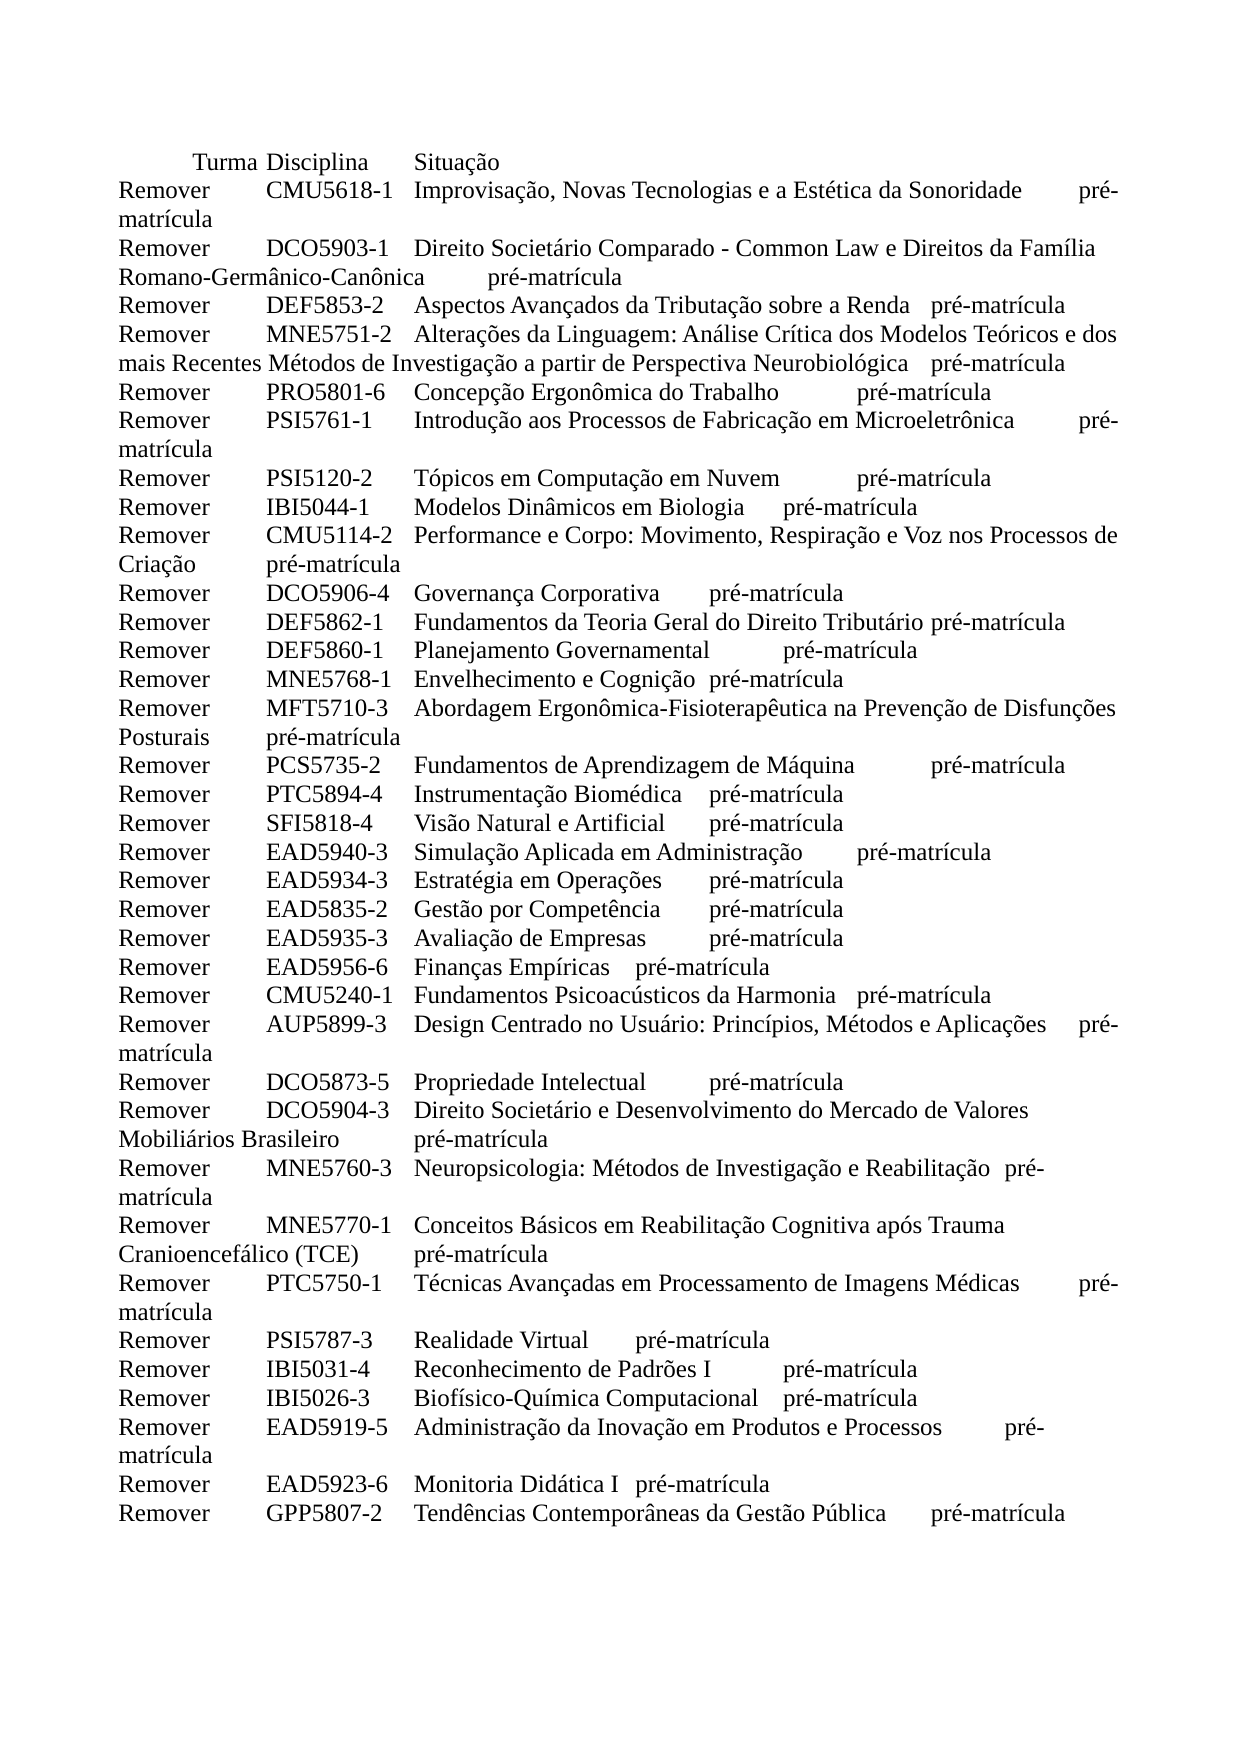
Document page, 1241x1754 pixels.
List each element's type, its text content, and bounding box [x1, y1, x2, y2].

text Remover IBI5026-3 Biofísico-Química Computacional pré-matrícula [118, 1383, 1122, 1412]
text Remover AUP5899-3 Design Centrado no Usuário: Princípios, Métodos e Aplicações pré-matrícula [118, 1009, 1122, 1067]
text Remover PSI5787-3 Realidade Virtual pré-matrícula [118, 1326, 1122, 1354]
text Remover DEF5860-1 Planejamento Governamental pré-matrícula [118, 636, 1122, 664]
text Remover MNE5751-2 Alterações da Linguagem: Análise Crítica dos Modelos Teóricos e dos mais Recentes Métodos de Investigação a partir de Perspectiva Neurobiológica pré-matrícula [118, 319, 1122, 377]
text Remover PSI5761-1 Introdução aos Processos de Fabricação em Microeletrônica pré-matrícula [118, 406, 1122, 463]
text Remover PTC5894-4 Instrumentação Biomédica pré-matrícula [118, 779, 1122, 808]
text Remover MNE5768-1 Envelhecimento e Cognição pré-matrícula [118, 664, 1122, 693]
text Remover DCO5904-3 Direito Societário e Desenvolvimento do Mercado de Valores Mobiliários Brasileiro pré-matrícula [118, 1096, 1122, 1153]
text Remover EAD5923-6 Monitoria Didática I pré-matrícula [118, 1469, 1122, 1498]
text Remover PTC5750-1 Técnicas Avançadas em Processamento de Imagens Médicas pré-matrícula [118, 1268, 1122, 1326]
text Turma Disciplina Situação [118, 147, 1122, 176]
text Remover DCO5873-5 Propriedade Intelectual pré-matrícula [118, 1067, 1122, 1096]
text Remover PCS5735-2 Fundamentos de Aprendizagem de Máquina pré-matrícula [118, 751, 1122, 779]
text Remover MNE5770-1 Conceitos Básicos em Reabilitação Cognitiva após Trauma Cranioencefálico (TCE) pré-matrícula [118, 1211, 1122, 1268]
text Remover MNE5760-3 Neuropsicologia: Métodos de Investigação e Reabilitação pré-matrícula [118, 1153, 1122, 1211]
text Remover EAD5940-3 Simulação Aplicada em Administração pré-matrícula [118, 837, 1122, 866]
text Remover PRO5801-6 Concepção Ergonômica do Trabalho pré-matrícula [118, 377, 1122, 406]
text Remover IBI5044-1 Modelos Dinâmicos em Biologia pré-matrícula [118, 492, 1122, 521]
text Remover DEF5862-1 Fundamentos da Teoria Geral do Direito Tributário pré-matrícula [118, 607, 1122, 636]
text Remover DCO5906-4 Governança Corporativa pré-matrícula [118, 578, 1122, 607]
text Remover EAD5935-3 Avaliação de Empresas pré-matrícula [118, 923, 1122, 952]
text Remover IBI5031-4 Reconhecimento de Padrões I pré-matrícula [118, 1354, 1122, 1383]
text Remover EAD5934-3 Estratégia em Operações pré-matrícula [118, 866, 1122, 894]
text Remover EAD5919-5 Administração da Inovação em Produtos e Processos pré-matrícula [118, 1412, 1122, 1469]
text Remover CMU5240-1 Fundamentos Psicoacústicos da Harmonia pré-matrícula [118, 981, 1122, 1009]
text Remover EAD5956-6 Finanças Empíricas pré-matrícula [118, 952, 1122, 981]
text Remover PSI5120-2 Tópicos em Computação em Nuvem pré-matrícula [118, 463, 1122, 492]
text Remover GPP5807-2 Tendências Contemporâneas da Gestão Pública pré-matrícula [118, 1498, 1122, 1527]
text Remover SFI5818-4 Visão Natural e Artificial pré-matrícula [118, 808, 1122, 837]
text Remover EAD5835-2 Gestão por Competência pré-matrícula [118, 894, 1122, 923]
text Remover DCO5903-1 Direito Societário Comparado - Common Law e Direitos da Família Romano-Germânico-Canônica pré-matrícula [118, 233, 1122, 291]
text Remover MFT5710-3 Abordagem Ergonômica-Fisioterapêutica na Prevenção de Disfunções Posturais pré-matrícula [118, 693, 1122, 751]
text Remover CMU5618-1 Improvisação, Novas Tecnologias e a Estética da Sonoridade pré-matrícula [118, 176, 1122, 233]
text Remover CMU5114-2 Performance e Corpo: Movimento, Respiração e Voz nos Processos de Criação pré-matrícula [118, 521, 1122, 578]
text Remover DEF5853-2 Aspectos Avançados da Tributação sobre a Renda pré-matrícula [118, 291, 1122, 319]
